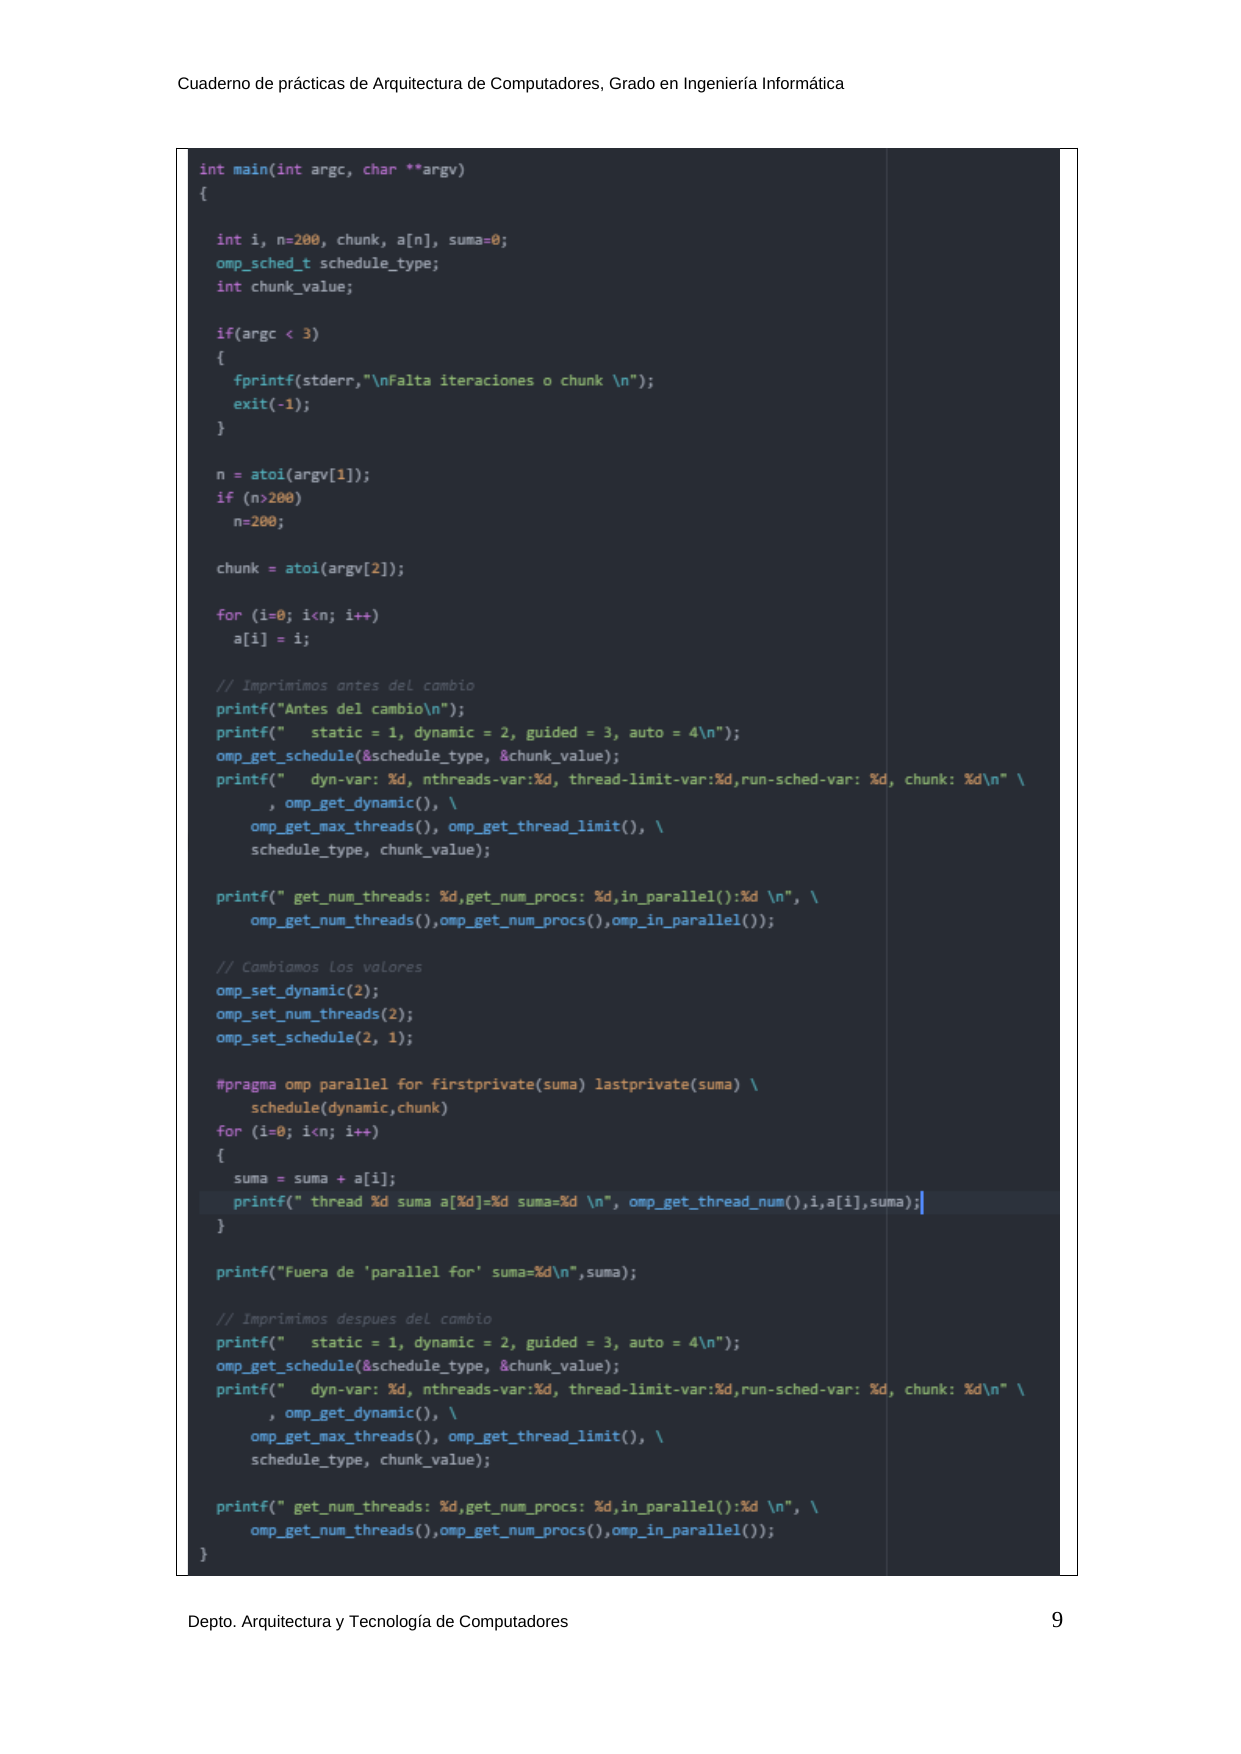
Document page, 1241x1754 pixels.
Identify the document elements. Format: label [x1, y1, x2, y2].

table_header [177, 149, 187, 1575]
picture [187, 148, 1060, 1576]
table_header [1060, 149, 1077, 1575]
